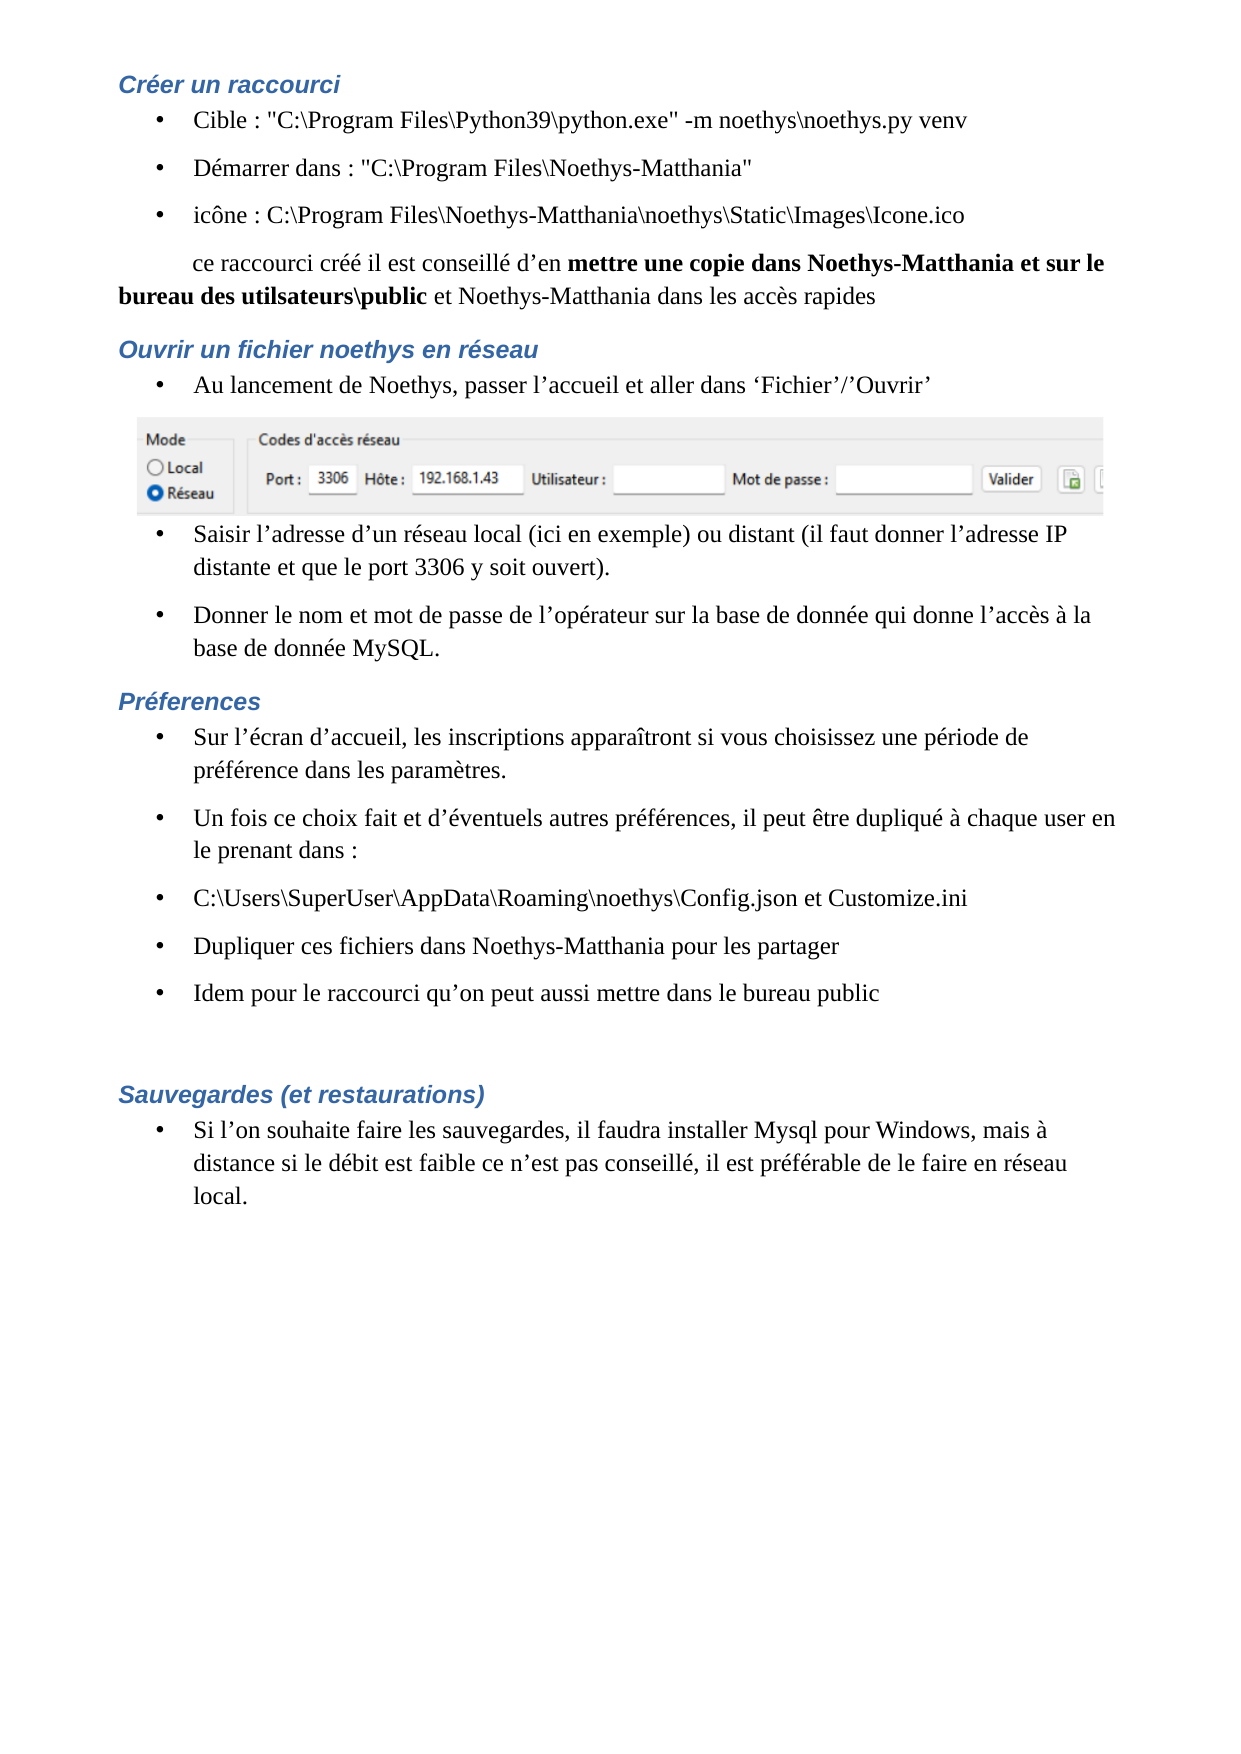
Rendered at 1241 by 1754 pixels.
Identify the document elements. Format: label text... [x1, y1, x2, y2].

subtitle Ouvrir un fichier noethys en réseau [118, 335, 1122, 363]
list Donner le nom et mot de passe de l’opérateur sur la base de donnée qui donne l’accès à la base de donnée MySQL. [156, 600, 1122, 662]
list icône : C:\Program Files\Noethys-Matthania\noethys\Static\Images\Icone.ico [156, 200, 1122, 229]
list Idem pour le raccourci qu’on peut aussi mettre dans le bureau public [156, 978, 1122, 1007]
subtitle Sauvegardes (et restaurations) [118, 1080, 1122, 1109]
list Si l’on souhaite faire les sauvegardes, il faudra installer Mysql pour Windows, mais à distance si le débit est faible ce n’est pas conseillé, il est préférable de le faire en réseau local. [156, 1115, 1122, 1210]
subtitle Préferences [118, 687, 1122, 716]
picture [136, 417, 1104, 516]
list Cible : "C:\Program Files\Python39\python.exe" -m noethys\noethys.py venv [156, 105, 1122, 134]
subtitle Créer un raccourci [118, 70, 1122, 99]
list Saisir l’adresse d’un réseau local (ici en exemple) ou distant (il faut donner l’adresse IP distante et que le port 3306 y soit ouvert). [156, 417, 1122, 581]
list C:\Users\SuperUser\AppData\Roaming\noethys\Config.json et Customize.ini [156, 883, 1122, 912]
list Dupliquer ces fichiers dans Noethys-Matthania pour les partager [156, 931, 1122, 959]
list Démarrer dans : "C:\Program Files\Noethys-Matthania" [156, 153, 1122, 181]
list Au lancement de Noethys, passer l’accueil et aller dans ‘Fichier’/’Ouvrir’ [156, 370, 1122, 398]
list Un fois ce choix fait et d’éventuels autres préférences, il peut être dupliqué à chaque user en le prenant dans : [156, 803, 1122, 864]
list Sur l’écran d’accueil, les inscriptions apparaîtront si vous choisissez une période de préférence dans les paramètres. [156, 722, 1122, 784]
text ce raccourci créé il est conseillé d’en mettre une copie dans Noethys-Matthania et sur le bureau des utilsateurs\public et Noethys-Matthania dans les accès rapides [118, 248, 1122, 309]
